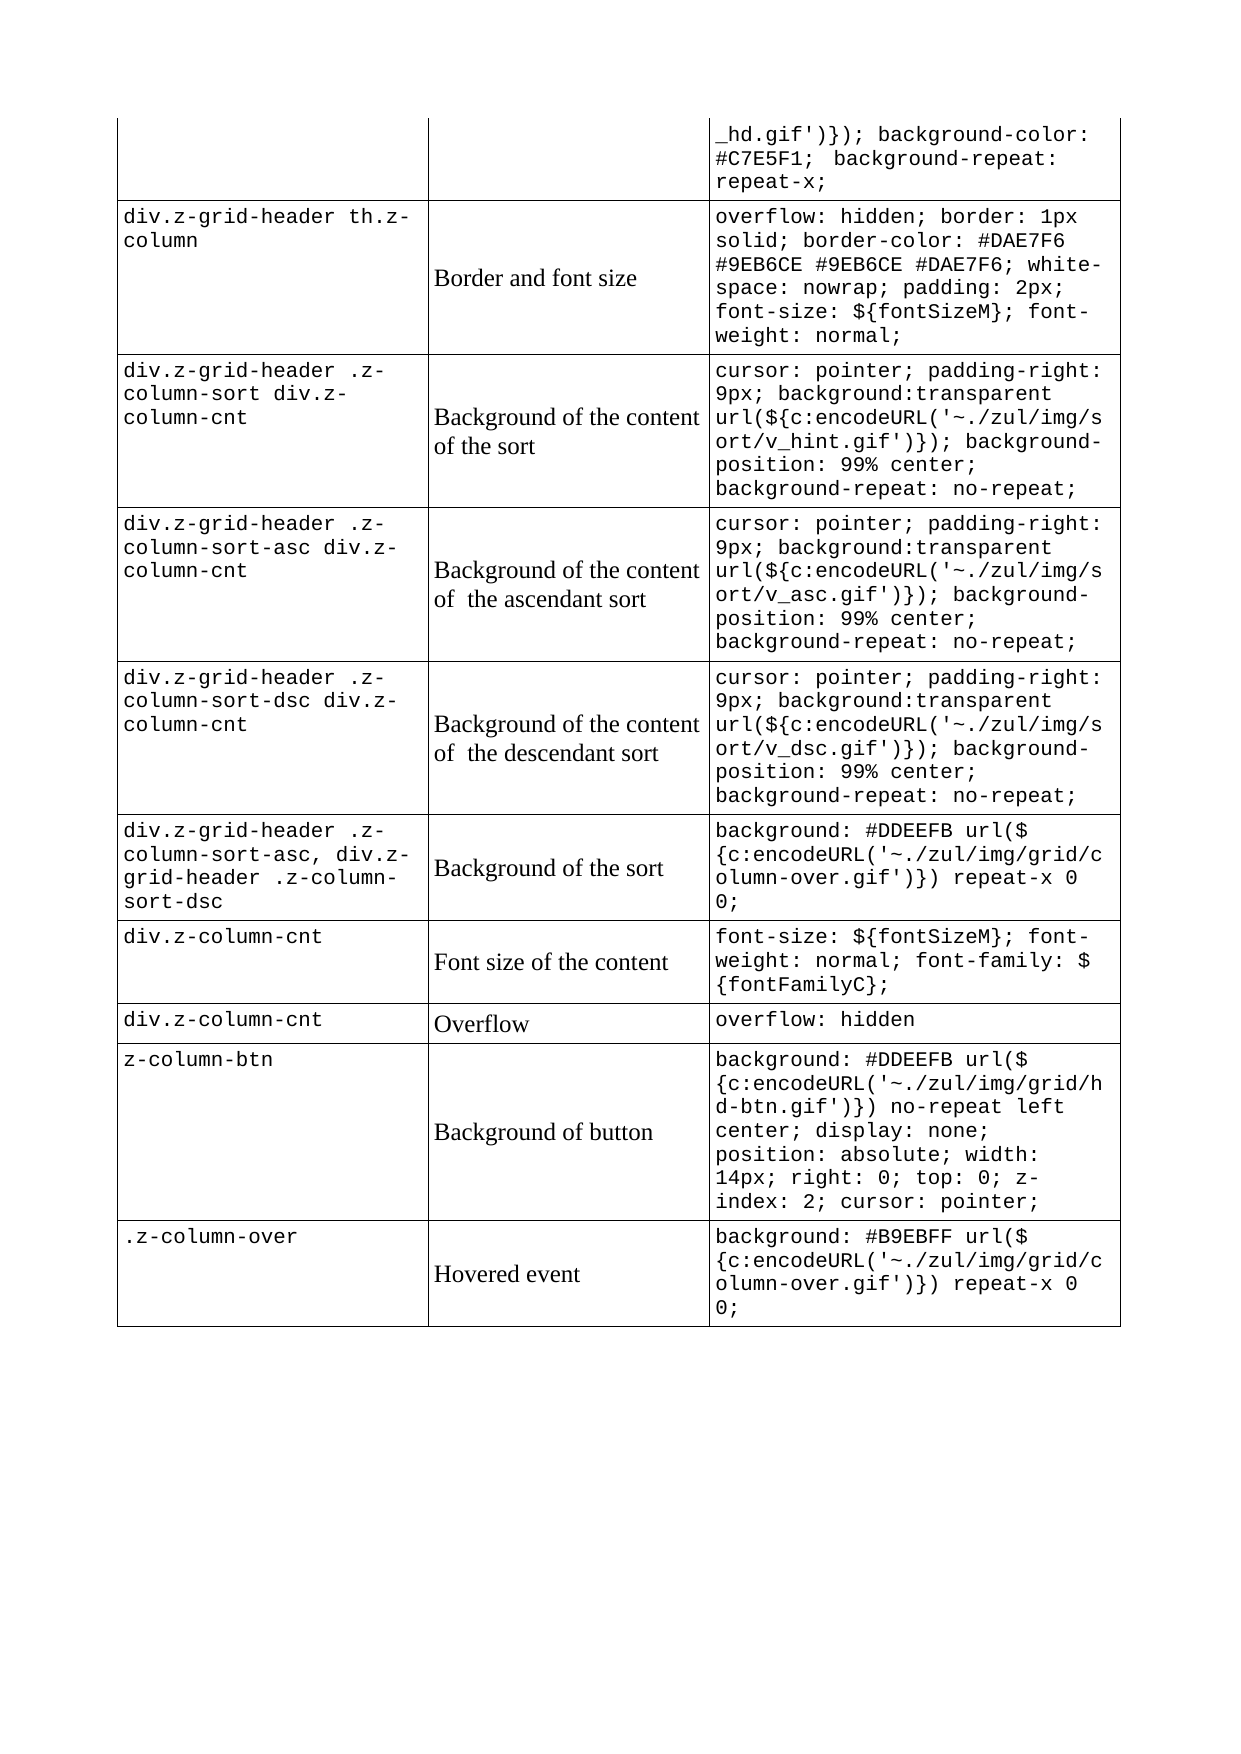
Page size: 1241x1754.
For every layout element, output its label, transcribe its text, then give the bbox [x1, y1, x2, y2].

table_cell div.z-grid-header .z-column-sort-asc div.z-column-cnt [118, 508, 428, 661]
table_cell div.z-grid-header .z-column-sort div.z-column-cnt [118, 355, 428, 507]
table_cell Background of the content of the sort [429, 355, 709, 507]
table_cell Background of the sort [429, 815, 709, 920]
table_cell Background of the content of the ascendant sort [429, 508, 709, 661]
table_cell cursor: pointer; padding-right: 9px; background:transparent url(${c:encodeURL('~./zul/img/sort/v_dsc.gif')}); background-position: 99% center; background-repeat: no-repeat; [710, 662, 1120, 814]
table_cell overflow: hidden; border: 1px solid; border-color: #DAE7F6 #9EB6CE #9EB6CE #DAE7F6; white-space: nowrap; padding: 2px; font-size: ${fontSizeM}; font-weight: normal; [710, 201, 1120, 354]
table_cell Font size of the content [429, 921, 709, 1003]
table_cell Border and font size [429, 201, 709, 354]
table_cell z-column-btn [118, 1044, 428, 1220]
table_cell cursor: pointer; padding-right: 9px; background:transparent url(${c:encodeURL('~./zul/img/sort/v_asc.gif')}); background-position: 99% center; background-repeat: no-repeat; [710, 508, 1120, 661]
table_cell Background of the content of the descendant sort [429, 662, 709, 814]
table_cell background: #DDEEFB url(${c:encodeURL('~./zul/img/grid/column-over.gif')}) repeat-x 0 0; [710, 815, 1120, 920]
table_cell Hovered event [429, 1221, 709, 1326]
table_cell cursor: pointer; padding-right: 9px; background:transparent url(${c:encodeURL('~./zul/img/sort/v_hint.gif')}); background-position: 99% center; background-repeat: no-repeat; [710, 355, 1120, 507]
table_cell background: #DDEEFB url(${c:encodeURL('~./zul/img/grid/hd-btn.gif')}) no-repeat left center; display: none; position: absolute; width: 14px; right: 0; top: 0; z-index: 2; cursor: pointer; [710, 1044, 1120, 1220]
table_cell [118, 118, 428, 200]
table_cell div.z-grid-header .z-column-sort-dsc div.z-column-cnt [118, 662, 428, 814]
table_cell div.z-grid-header .z-column-sort-asc, div.z-grid-header .z-column-sort-dsc [118, 815, 428, 920]
table_cell div.z-grid-header th.z-column [118, 201, 428, 354]
table_cell .z-column-over [118, 1221, 428, 1326]
table_cell overflow: hidden [710, 1004, 1120, 1043]
table_cell [429, 118, 709, 200]
table_cell Overflow [429, 1004, 709, 1043]
table_cell background: #B9EBFF url(${c:encodeURL('~./zul/img/grid/column-over.gif')}) repeat-x 0 0; [710, 1221, 1120, 1326]
table_cell div.z-column-cnt [118, 1004, 428, 1043]
table_cell _hd.gif')}); background-color: #C7E5F1; background-repeat: repeat-x; [710, 118, 1120, 200]
table_cell Background of button [429, 1044, 709, 1220]
table_cell div.z-column-cnt [118, 921, 428, 1003]
table_cell font-size: ${fontSizeM}; font-weight: normal; font-family: ${fontFamilyC}; [710, 921, 1120, 1003]
